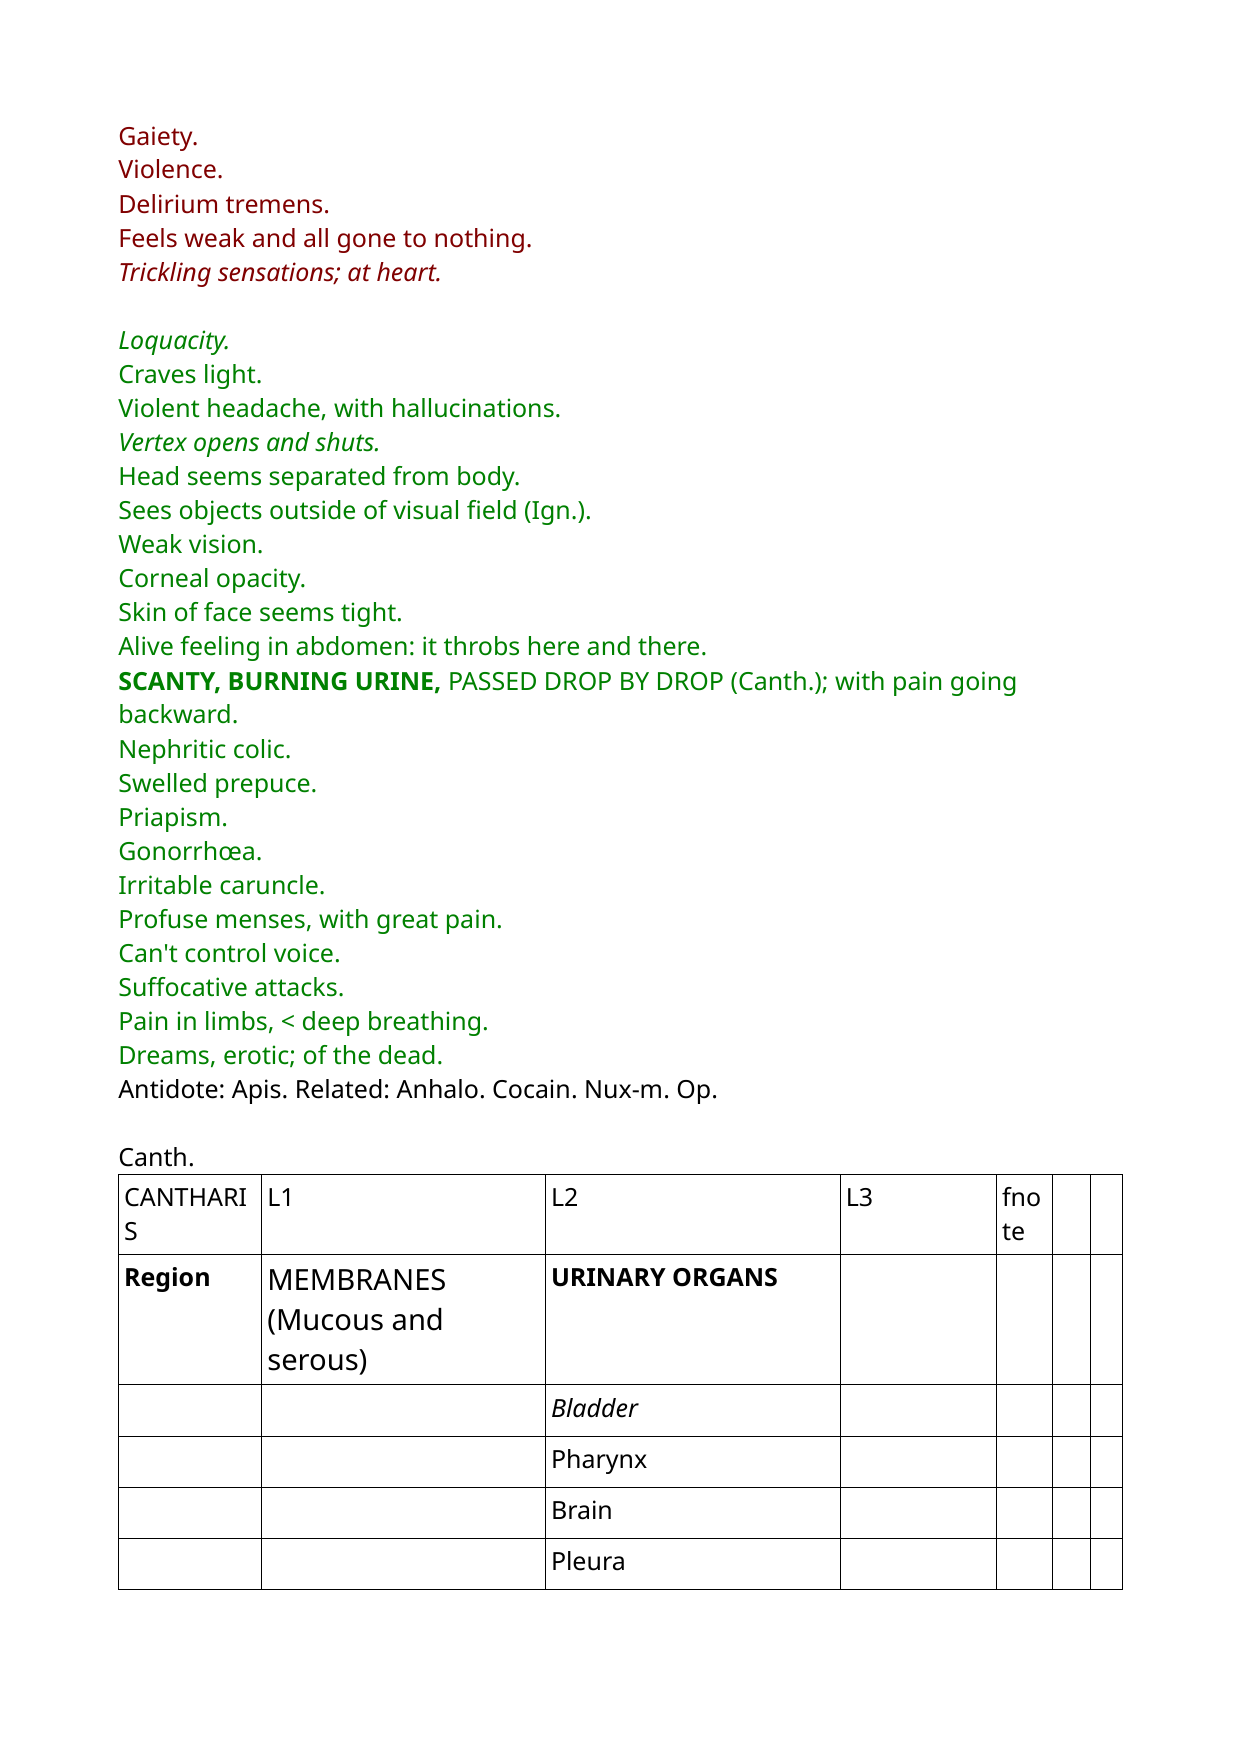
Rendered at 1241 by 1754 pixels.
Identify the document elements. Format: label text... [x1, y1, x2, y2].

table_header L1 [262, 1175, 545, 1254]
text Suffocative attacks. [118, 970, 1122, 1004]
table_header [1053, 1175, 1090, 1254]
text Alive feeling in abdomen: it throbs here and there. [118, 629, 1122, 663]
text Antidote: Apis. Related: Anhalo. Cocain. Nux-m. Op. [118, 1072, 1122, 1106]
text Nephritic colic. [118, 731, 1122, 765]
table_cell [1053, 1539, 1090, 1589]
text Feels weak and all gone to nothing. [118, 220, 1122, 254]
text Profuse menses, with great pain. [118, 902, 1122, 936]
text Sees objects outside of visual field (Ign.). [118, 493, 1122, 527]
table_cell [841, 1539, 996, 1589]
table_cell URINARY ORGANS [546, 1255, 840, 1384]
text Dreams, erotic; of the dead. [118, 1038, 1122, 1072]
text Gaiety. [118, 118, 1122, 152]
table_cell [997, 1437, 1052, 1487]
table_cell [1053, 1385, 1090, 1436]
table_cell [1053, 1437, 1090, 1487]
table_cell MEMBRANES (Mucous and serous) [262, 1255, 545, 1384]
text Skin of face seems tight. [118, 595, 1122, 629]
table_cell [1091, 1539, 1122, 1589]
text Violent headache, with hallucinations. [118, 391, 1122, 425]
text Craves light. [118, 357, 1122, 391]
table_cell [1091, 1437, 1122, 1487]
table_cell Brain [546, 1488, 840, 1538]
table_header L2 [546, 1175, 840, 1254]
table_header [1091, 1175, 1122, 1254]
table_cell [1053, 1488, 1090, 1538]
table_cell [119, 1488, 261, 1538]
table_header CANTHARIS [119, 1175, 261, 1254]
text Swelled prepuce. [118, 765, 1122, 799]
text Violence. [118, 152, 1122, 186]
text Can't control voice. [118, 936, 1122, 970]
text Head seems separated from body. [118, 459, 1122, 493]
text Priapism. [118, 799, 1122, 833]
text SCANTY, BURNING URINE, PASSED DROP BY DROP (Canth.); with pain going backward. [118, 663, 1122, 731]
text Delirium tremens. [118, 186, 1122, 220]
table_cell [1091, 1385, 1122, 1436]
text Pain in limbs, < deep breathing. [118, 1004, 1122, 1038]
text Canth. [118, 1140, 1122, 1174]
text Trickling sensations; at heart. [118, 254, 1122, 288]
text Irritable caruncle. [118, 867, 1122, 902]
table_header L3 [841, 1175, 996, 1254]
table_cell [997, 1539, 1052, 1589]
table_cell Pleura [546, 1539, 840, 1589]
table_cell [997, 1385, 1052, 1436]
table_cell [997, 1488, 1052, 1538]
table_cell Bladder [546, 1385, 840, 1436]
table_cell [119, 1437, 261, 1487]
table_cell [1091, 1255, 1122, 1384]
table_header fnote [997, 1175, 1052, 1254]
text Vertex opens and shuts. [118, 425, 1122, 459]
text Corneal opacity. [118, 561, 1122, 595]
text Weak vision. [118, 527, 1122, 561]
table_cell [841, 1385, 996, 1436]
table_cell [119, 1385, 261, 1436]
table_cell Region [119, 1255, 261, 1384]
text Loquacity. [118, 322, 1122, 357]
table_cell [841, 1255, 996, 1384]
table_cell [1053, 1255, 1090, 1384]
table_cell [262, 1385, 545, 1436]
table_cell [262, 1437, 545, 1487]
table_cell [262, 1539, 545, 1589]
table_cell [997, 1255, 1052, 1384]
table_cell [262, 1488, 545, 1538]
text Gonorrhœa. [118, 833, 1122, 867]
table_cell [841, 1488, 996, 1538]
table_cell Pharynx [546, 1437, 840, 1487]
table_cell [119, 1539, 261, 1589]
table_cell [841, 1437, 996, 1487]
table_cell [1091, 1488, 1122, 1538]
